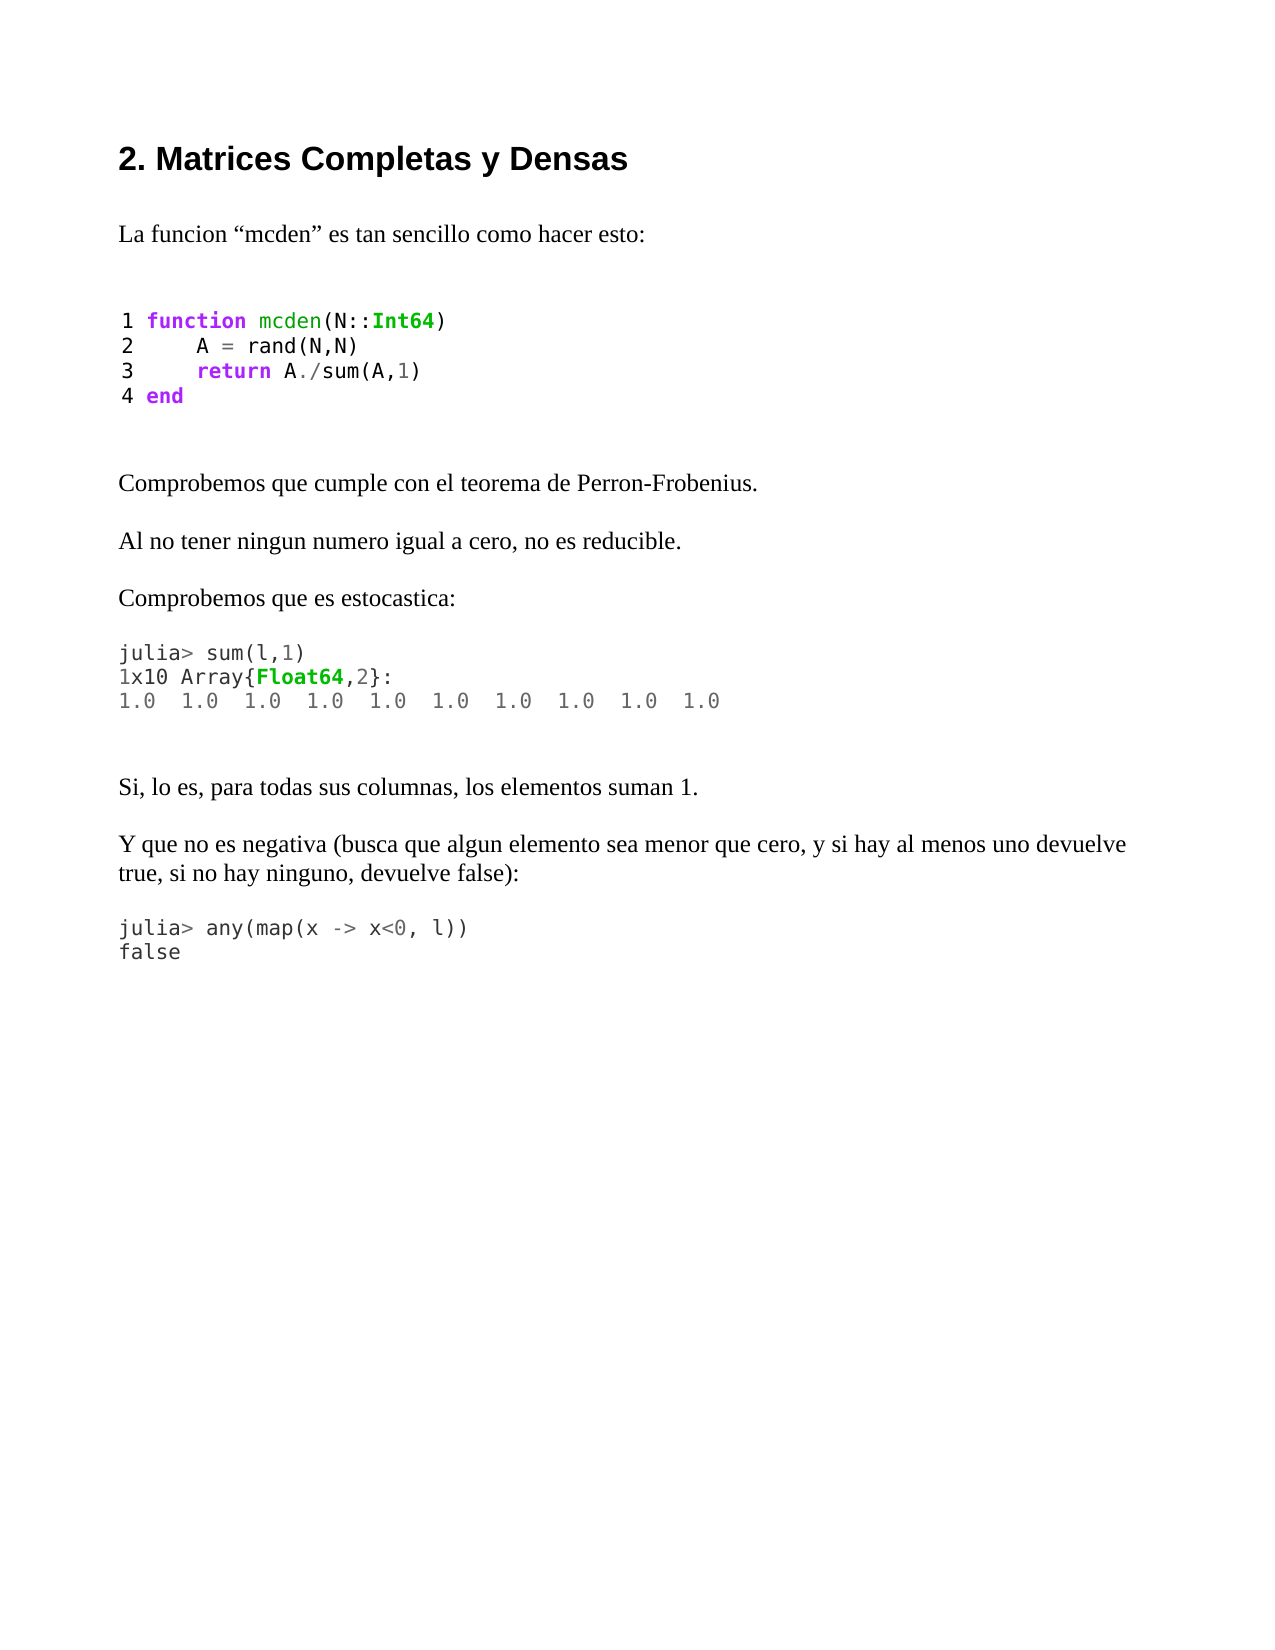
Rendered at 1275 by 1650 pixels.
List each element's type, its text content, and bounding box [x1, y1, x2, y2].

text julia> sum(l,1) [118, 641, 1157, 665]
text 1x10 Array{Float64,2}: [118, 665, 1157, 689]
text La funcion “mcden” es tan sencillo como hacer esto: [118, 219, 1157, 248]
table_header 1 2 3 4 [118, 305, 143, 411]
table_header function mcden(N::Int64) A = rand(N,N) return A./sum(A,1) end [143, 305, 459, 411]
text 1.0 1.0 1.0 1.0 1.0 1.0 1.0 1.0 1.0 1.0 [118, 689, 1157, 714]
text Al no tener ningun numero igual a cero, no es reducible. [118, 526, 1157, 555]
text Comprobemos que cumple con el teorema de Perron-Frobenius. [118, 468, 1157, 497]
text Si, lo es, para todas sus columnas, los elementos suman 1. [118, 772, 1157, 801]
text Y que no es negativa (busca que algun elemento sea menor que cero, y si hay al menos uno devuelve true, si no hay ninguno, devuelve false): [118, 829, 1157, 887]
text julia> any(map(x -> x<0, l)) [118, 916, 1157, 940]
subtitle 2. Matrices Completas y Densas [118, 139, 1157, 178]
text Comprobemos que es estocastica: [118, 583, 1157, 612]
text false [118, 940, 1157, 964]
